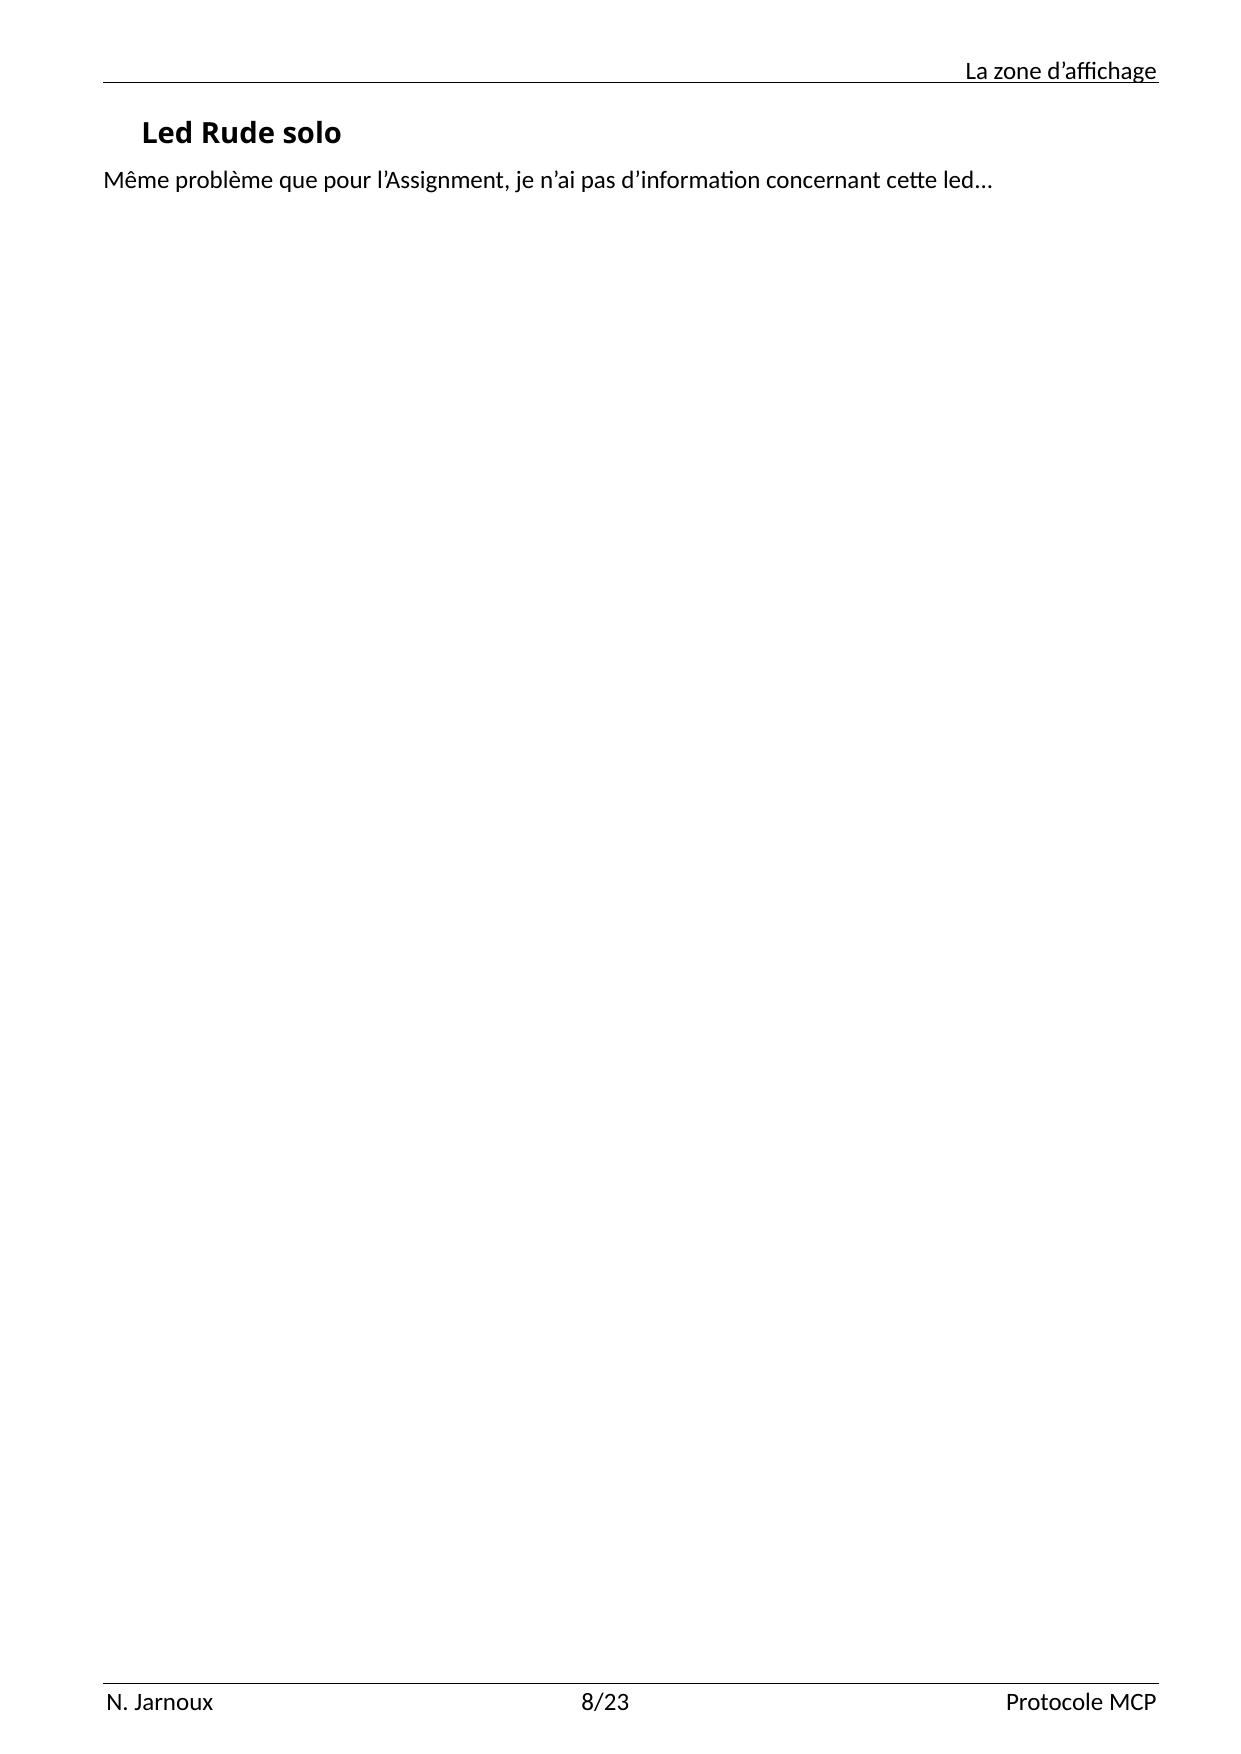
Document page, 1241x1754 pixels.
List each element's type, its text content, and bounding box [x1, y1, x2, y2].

subtitle Led Rude solo [141, 112, 1159, 152]
text Même problème que pour l’Assignment, je n’ai pas d’information concernant cette led... [103, 164, 1159, 195]
